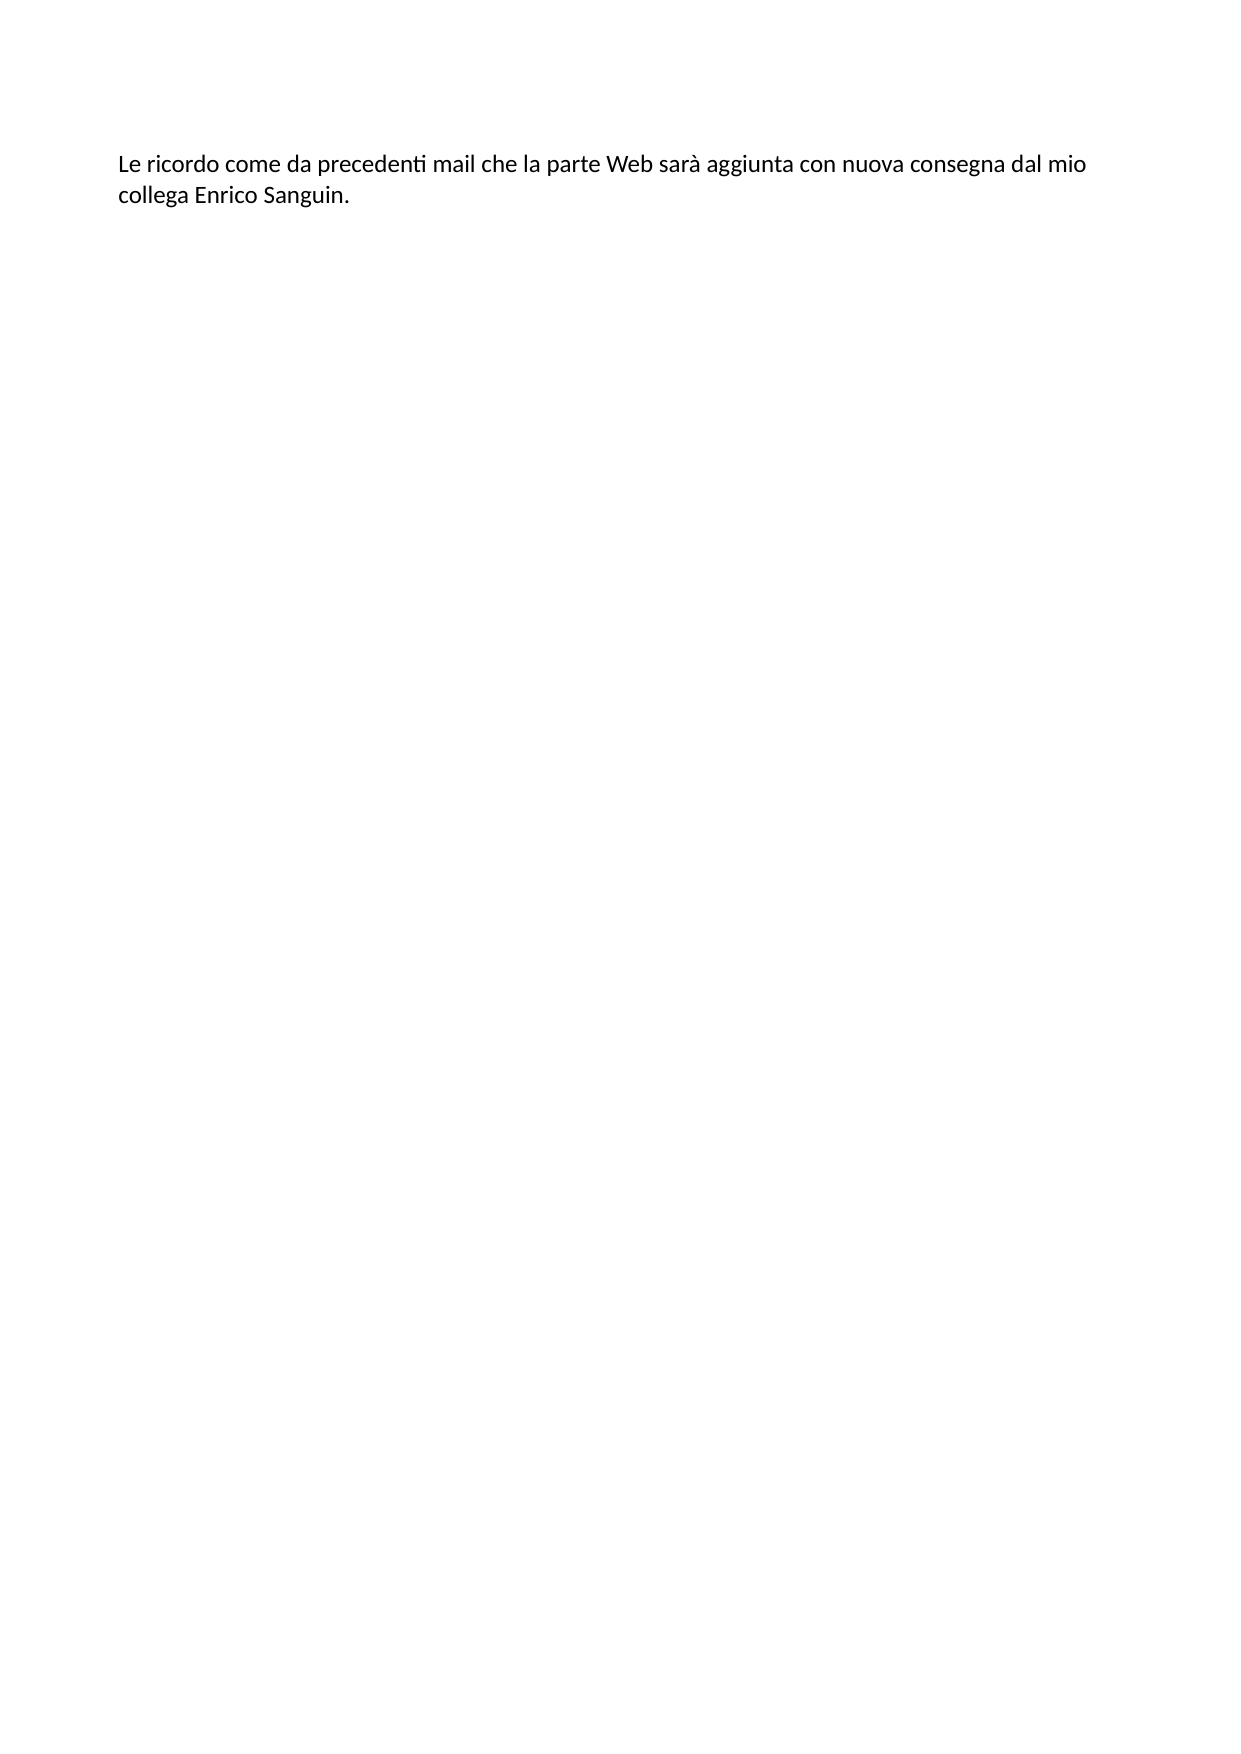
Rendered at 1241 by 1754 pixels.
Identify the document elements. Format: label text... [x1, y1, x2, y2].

text Le ricordo come da precedenti mail che la parte Web sarà aggiunta con nuova consegna dal mio collega Enrico Sanguin. [118, 149, 1122, 210]
